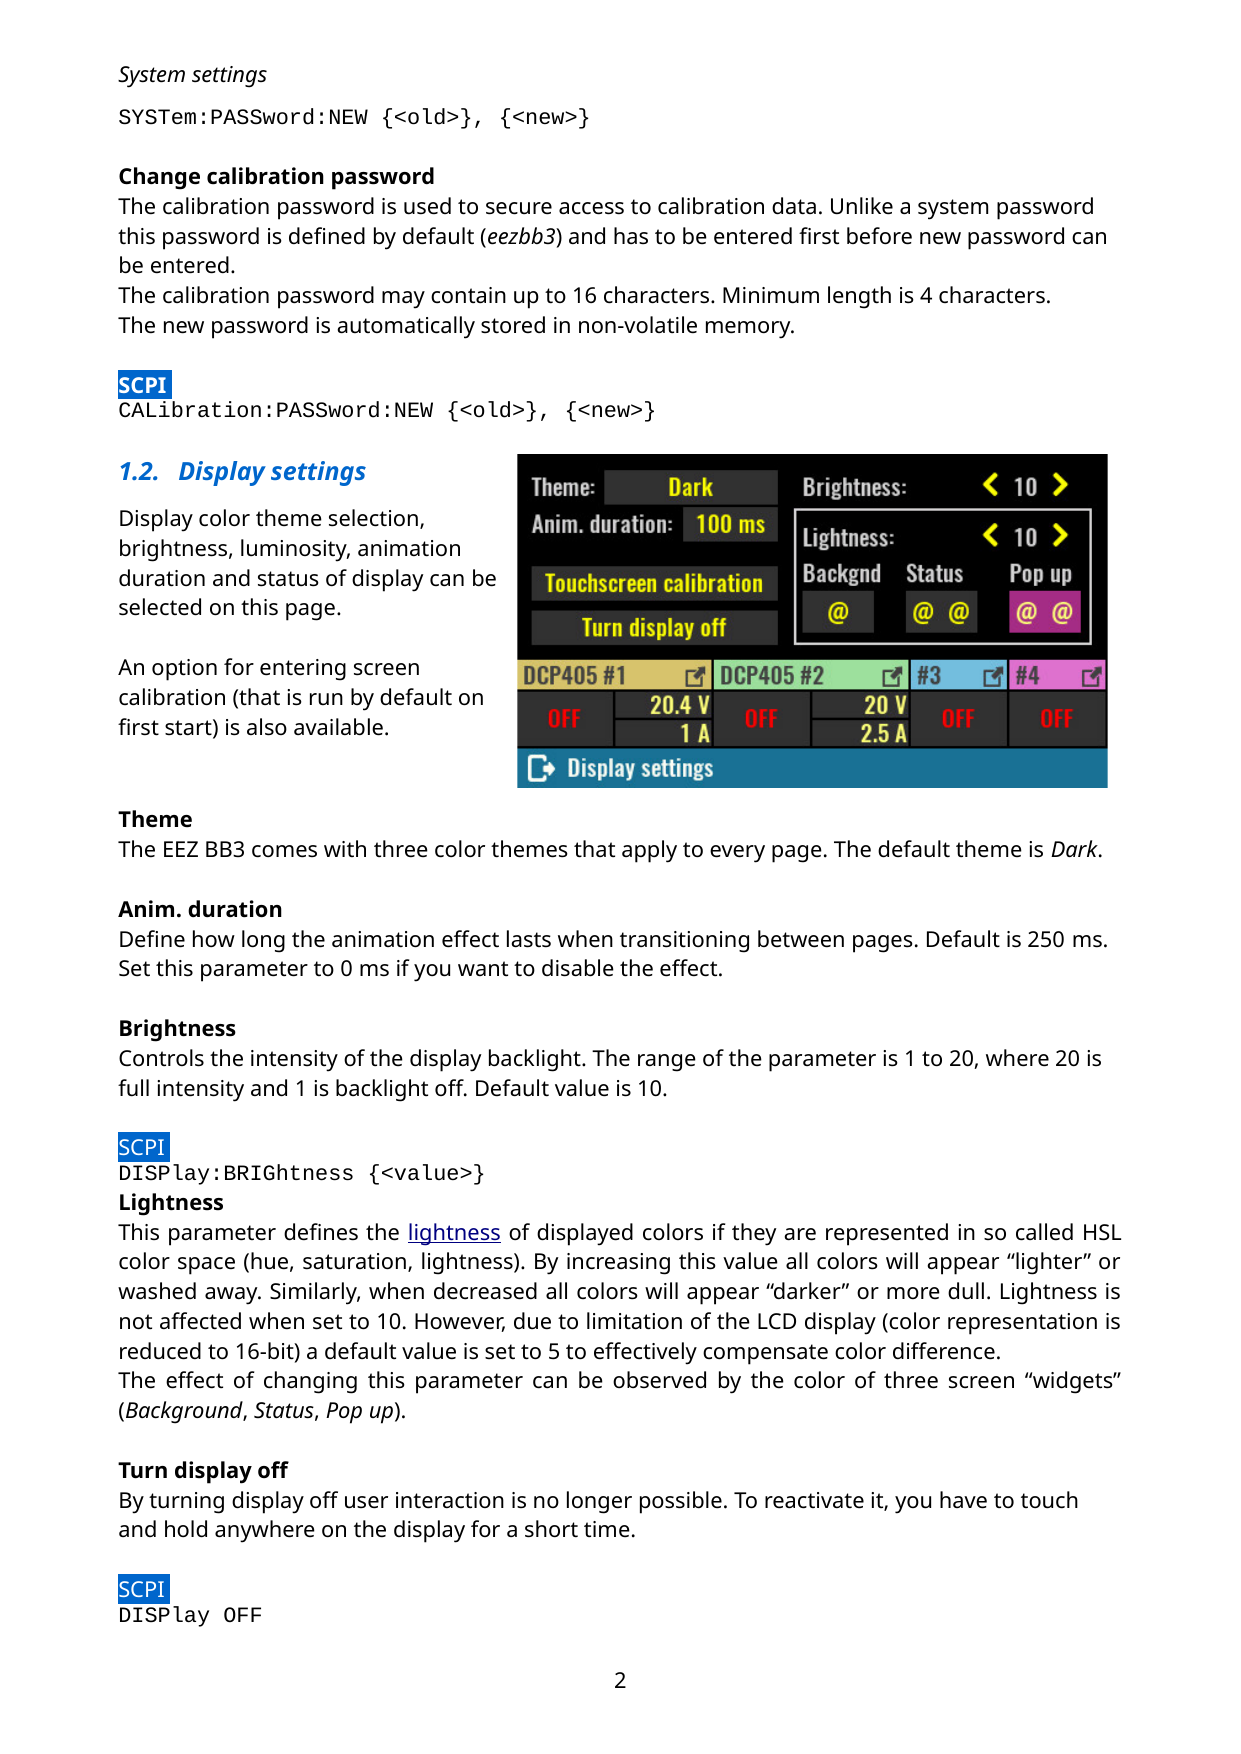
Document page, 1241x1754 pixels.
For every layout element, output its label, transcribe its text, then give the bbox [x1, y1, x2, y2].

table_cell SYSTem:PASSword:NEW {<old>}, {<new>} [118, 107, 1123, 131]
table_cell Theme The EEZ BB3 comes with three color themes that apply to every page. The default theme is Dark. [118, 804, 1123, 894]
table_header [502, 454, 1123, 804]
picture [517, 454, 1108, 788]
table_cell Turn display off By turning display off user interaction is no longer possible. To reactivate it, you have to touch and hold anywhere on the display for a short time. SCPI DISPlay OFF [118, 1455, 1123, 1628]
table_cell Change calibration password The calibration password is used to secure access to calibration data. Unlike a system password this password is defined by default (eezbb3) and has to be entered first before new password can be entered. The calibration password may contain up to 16 characters. Minimum length is 4 characters. The new password is automatically stored in non-volatile memory. SCPI CALibration:PASSword:NEW {<old>}, {<new>} [118, 131, 1123, 424]
table_cell Brightness Controls the intensity of the display backlight. The range of the parameter is 1 to 20, where 20 is full intensity and 1 is backlight off. Default value is 10. SCPI DISPlay:BRIGhtness {<value>} [118, 1013, 1123, 1187]
table_header Display settings Display color theme selection, brightness, luminosity, animation duration and status of display can be selected on this page. An option for entering screen calibration (that is run by default on first start) is also available. [118, 454, 502, 804]
table_cell Anim. duration Define how long the animation effect lasts when transitioning between pages. Default is 250 ms. Set this parameter to 0 ms if you want to disable the effect. [118, 894, 1123, 1013]
table_cell Lightness This parameter defines the lightness of displayed colors if they are represented in so called HSL color space (hue, saturation, lightness). By increasing this value all colors will appear “lighter” or washed away. Similarly, when decreased all colors will appear “darker” or more dull. Lightness is not affected when set to 10. However, due to limitation of the LCD display (color representation is reduced to 16-bit) a default value is set to 5 to effectively compensate color difference. The effect of changing this parameter can be observed by the color of three screen “widgets” (Background, Status, Pop up). [118, 1187, 1123, 1455]
